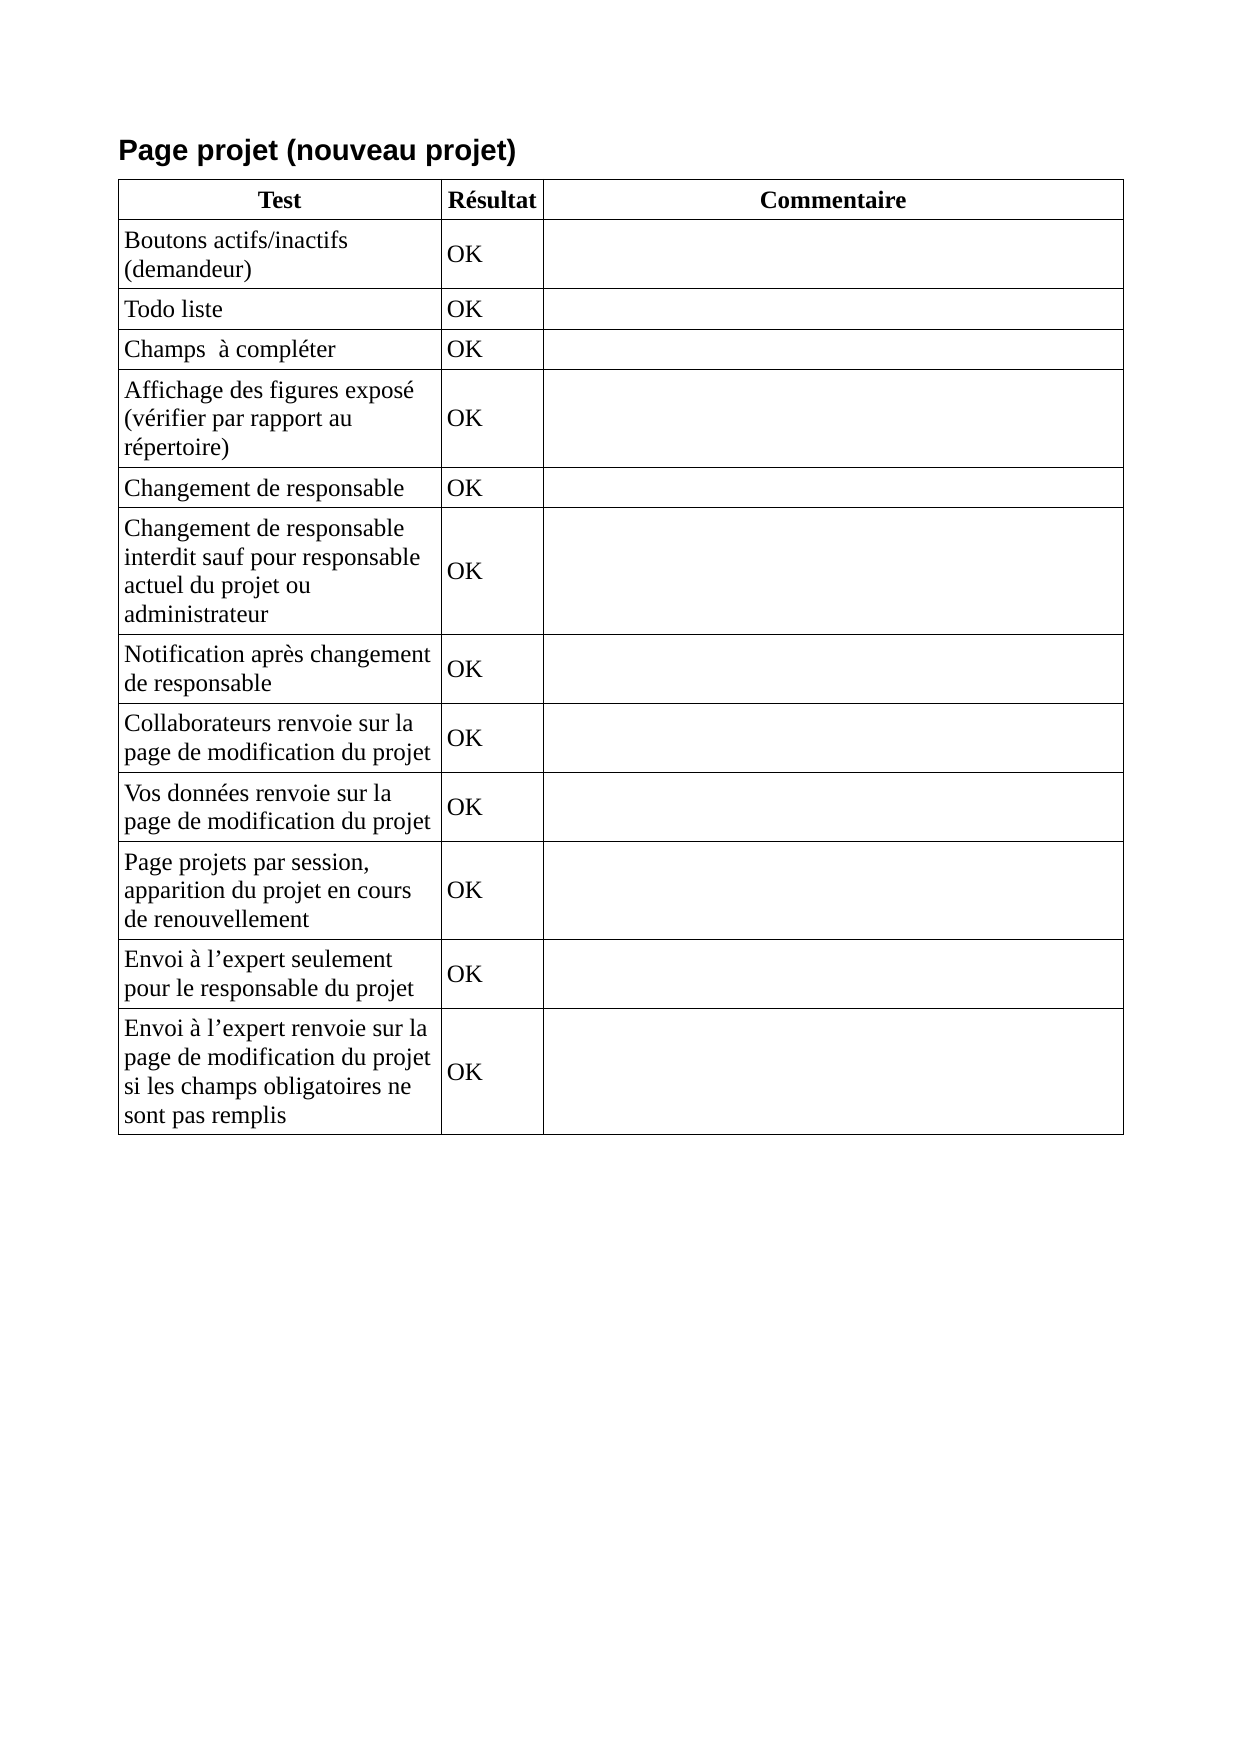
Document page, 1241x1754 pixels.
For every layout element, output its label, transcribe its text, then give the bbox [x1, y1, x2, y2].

subtitle Page projet (nouveau projet) [118, 133, 1122, 166]
table_cell [544, 635, 1123, 703]
table_cell Todo liste [119, 289, 441, 329]
table_cell OK [442, 508, 543, 634]
table_cell OK [442, 289, 543, 329]
table_cell [544, 842, 1123, 939]
table_header Test [119, 180, 441, 219]
table_cell OK [442, 940, 543, 1008]
table_cell [544, 940, 1123, 1008]
table_cell Vos données renvoie sur la page de modification du projet [119, 773, 441, 841]
table_cell [544, 468, 1123, 507]
table_cell OK [442, 370, 543, 467]
table_header Résultat [442, 180, 543, 219]
table_cell Changement de responsable [119, 468, 441, 507]
table_cell [544, 508, 1123, 634]
table_cell OK [442, 773, 543, 841]
table_cell Notification après changement de responsable [119, 635, 441, 703]
table_cell OK [442, 704, 543, 772]
table_cell OK [442, 635, 543, 703]
table_cell [544, 289, 1123, 329]
table_cell [544, 330, 1123, 369]
table_cell Boutons actifs/inactifs (demandeur) [119, 220, 441, 288]
table_header Commentaire [544, 180, 1123, 219]
table_cell Page projets par session, apparition du projet en cours de renouvellement [119, 842, 441, 939]
table_cell OK [442, 1009, 543, 1134]
table_cell Champs à compléter [119, 330, 441, 369]
table_cell Collaborateurs renvoie sur la page de modification du projet [119, 704, 441, 772]
table_cell OK [442, 330, 543, 369]
table_cell OK [442, 220, 543, 288]
table_cell [544, 220, 1123, 288]
table_cell OK [442, 842, 543, 939]
table_cell Envoi à l’expert seulement pour le responsable du projet [119, 940, 441, 1008]
table_cell [544, 370, 1123, 467]
table_cell OK [442, 468, 543, 507]
table_cell Affichage des figures exposé (vérifier par rapport au répertoire) [119, 370, 441, 467]
table_cell Changement de responsable interdit sauf pour responsable actuel du projet ou administrateur [119, 508, 441, 634]
table_cell Envoi à l’expert renvoie sur la page de modification du projet si les champs obligatoires ne sont pas remplis [119, 1009, 441, 1134]
table_cell [544, 1009, 1123, 1134]
table_cell [544, 773, 1123, 841]
table_cell [544, 704, 1123, 772]
